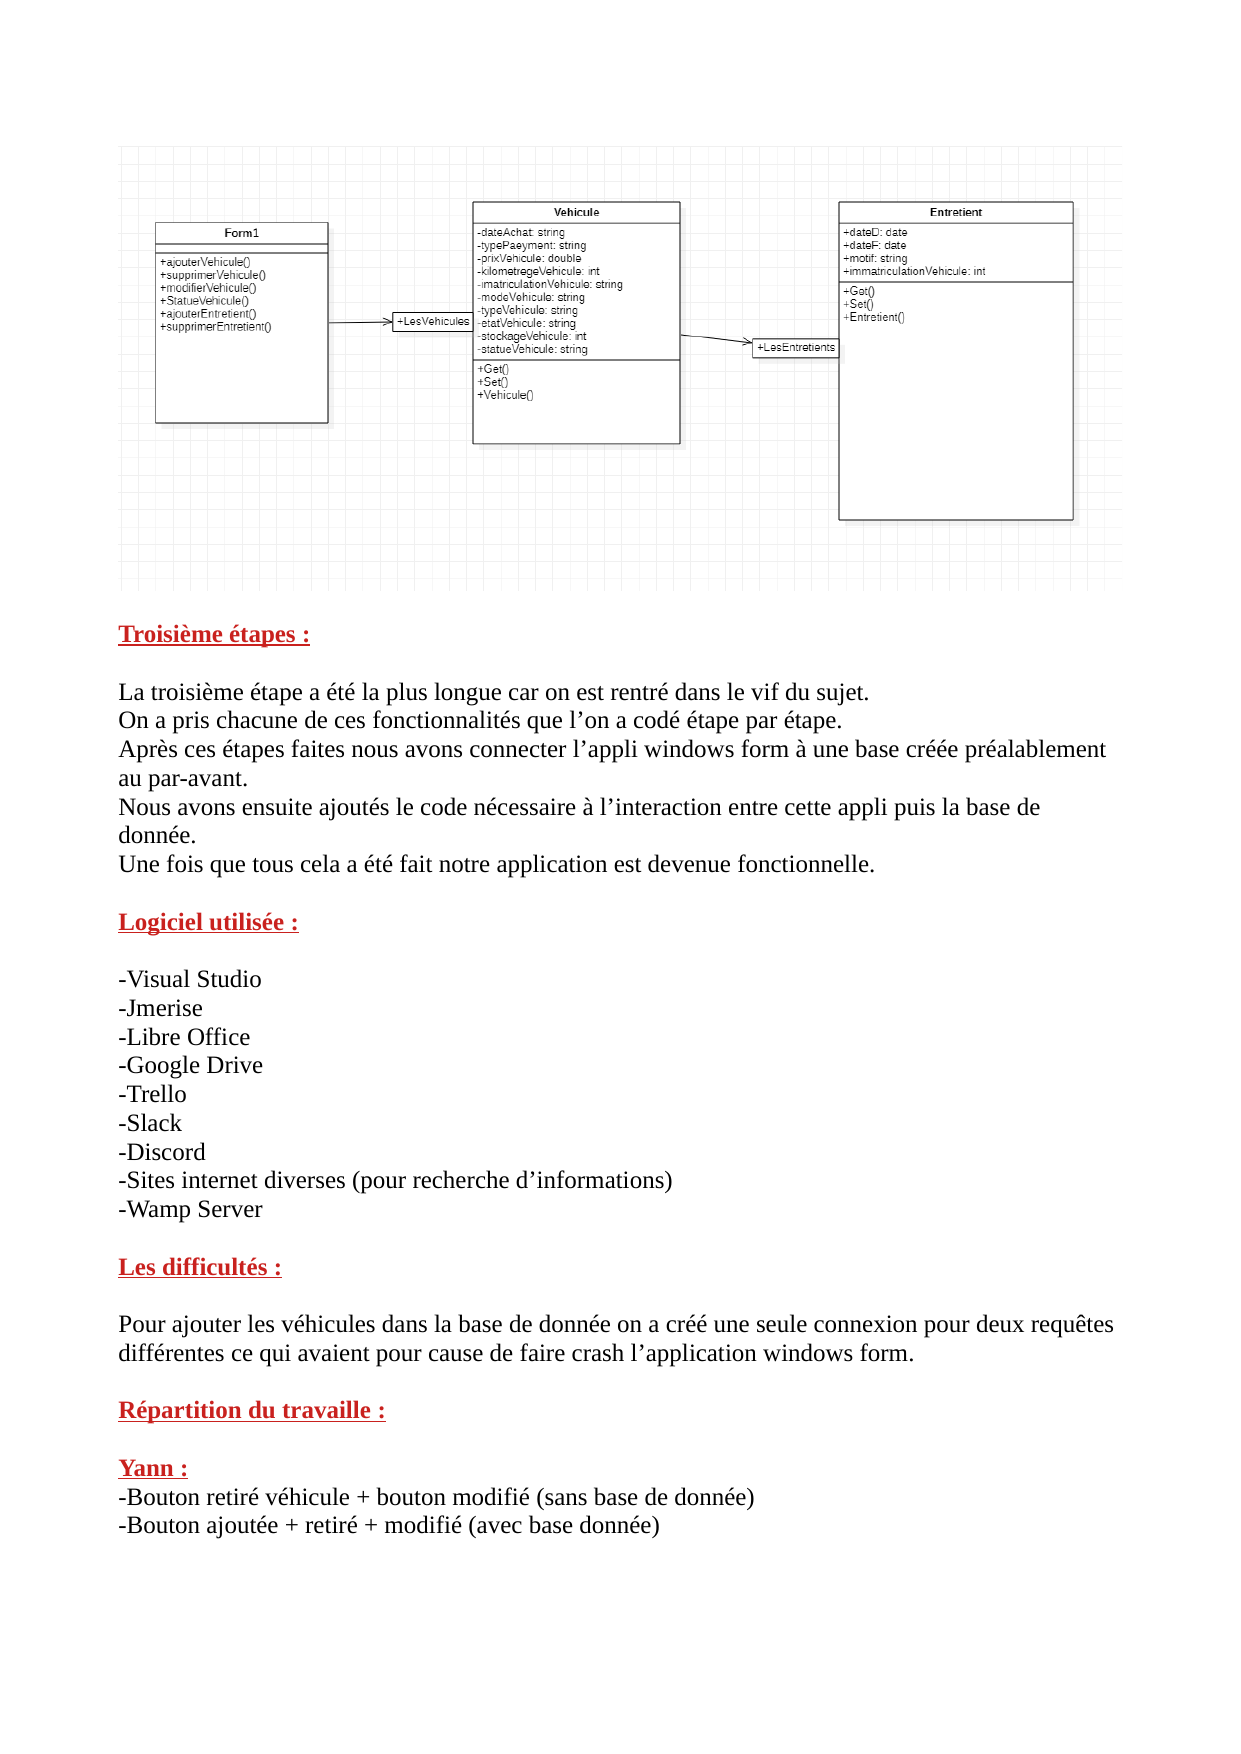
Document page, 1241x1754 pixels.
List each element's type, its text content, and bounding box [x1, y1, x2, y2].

text -Sites internet diverses (pour recherche d’informations) [118, 1166, 1122, 1194]
text -Visual Studio [118, 964, 1122, 993]
text -Slack [118, 1108, 1122, 1137]
picture [118, 146, 1123, 591]
text -Discord [118, 1137, 1122, 1166]
text Les difficultés : [118, 1252, 1122, 1281]
text Logiciel utilisée : [118, 907, 1122, 936]
text Pour ajouter les véhicules dans la base de donnée on a créé une seule connexion pour deux requêtes différentes ce qui avaient pour cause de faire crash l’application windows form. [118, 1309, 1122, 1367]
text Répartition du travaille : [118, 1396, 1122, 1424]
text Troisième étapes : [118, 619, 1122, 648]
text La troisième étape a été la plus longue car on est rentré dans le vif du sujet. [118, 677, 1122, 706]
text -Jmerise [118, 993, 1122, 1022]
text Une fois que tous cela a été fait notre application est devenue fonctionnelle. [118, 849, 1122, 878]
text Après ces étapes faites nous avons connecter l’appli windows form à une base créée préalablement au par-avant. [118, 734, 1122, 792]
text -Bouton retiré véhicule + bouton modifié (sans base de donnée) [118, 1482, 1122, 1511]
text On a pris chacune de ces fonctionnalités que l’on a codé étape par étape. [118, 706, 1122, 734]
text -Wamp Server [118, 1194, 1122, 1223]
text -Google Drive [118, 1051, 1122, 1079]
text Nous avons ensuite ajoutés le code nécessaire à l’interaction entre cette appli puis la base de donnée. [118, 792, 1122, 849]
text -Bouton ajoutée + retiré + modifié (avec base donnée) [118, 1511, 1122, 1539]
text -Libre Office [118, 1022, 1122, 1051]
text Yann : [118, 1453, 1122, 1482]
text -Trello [118, 1079, 1122, 1108]
